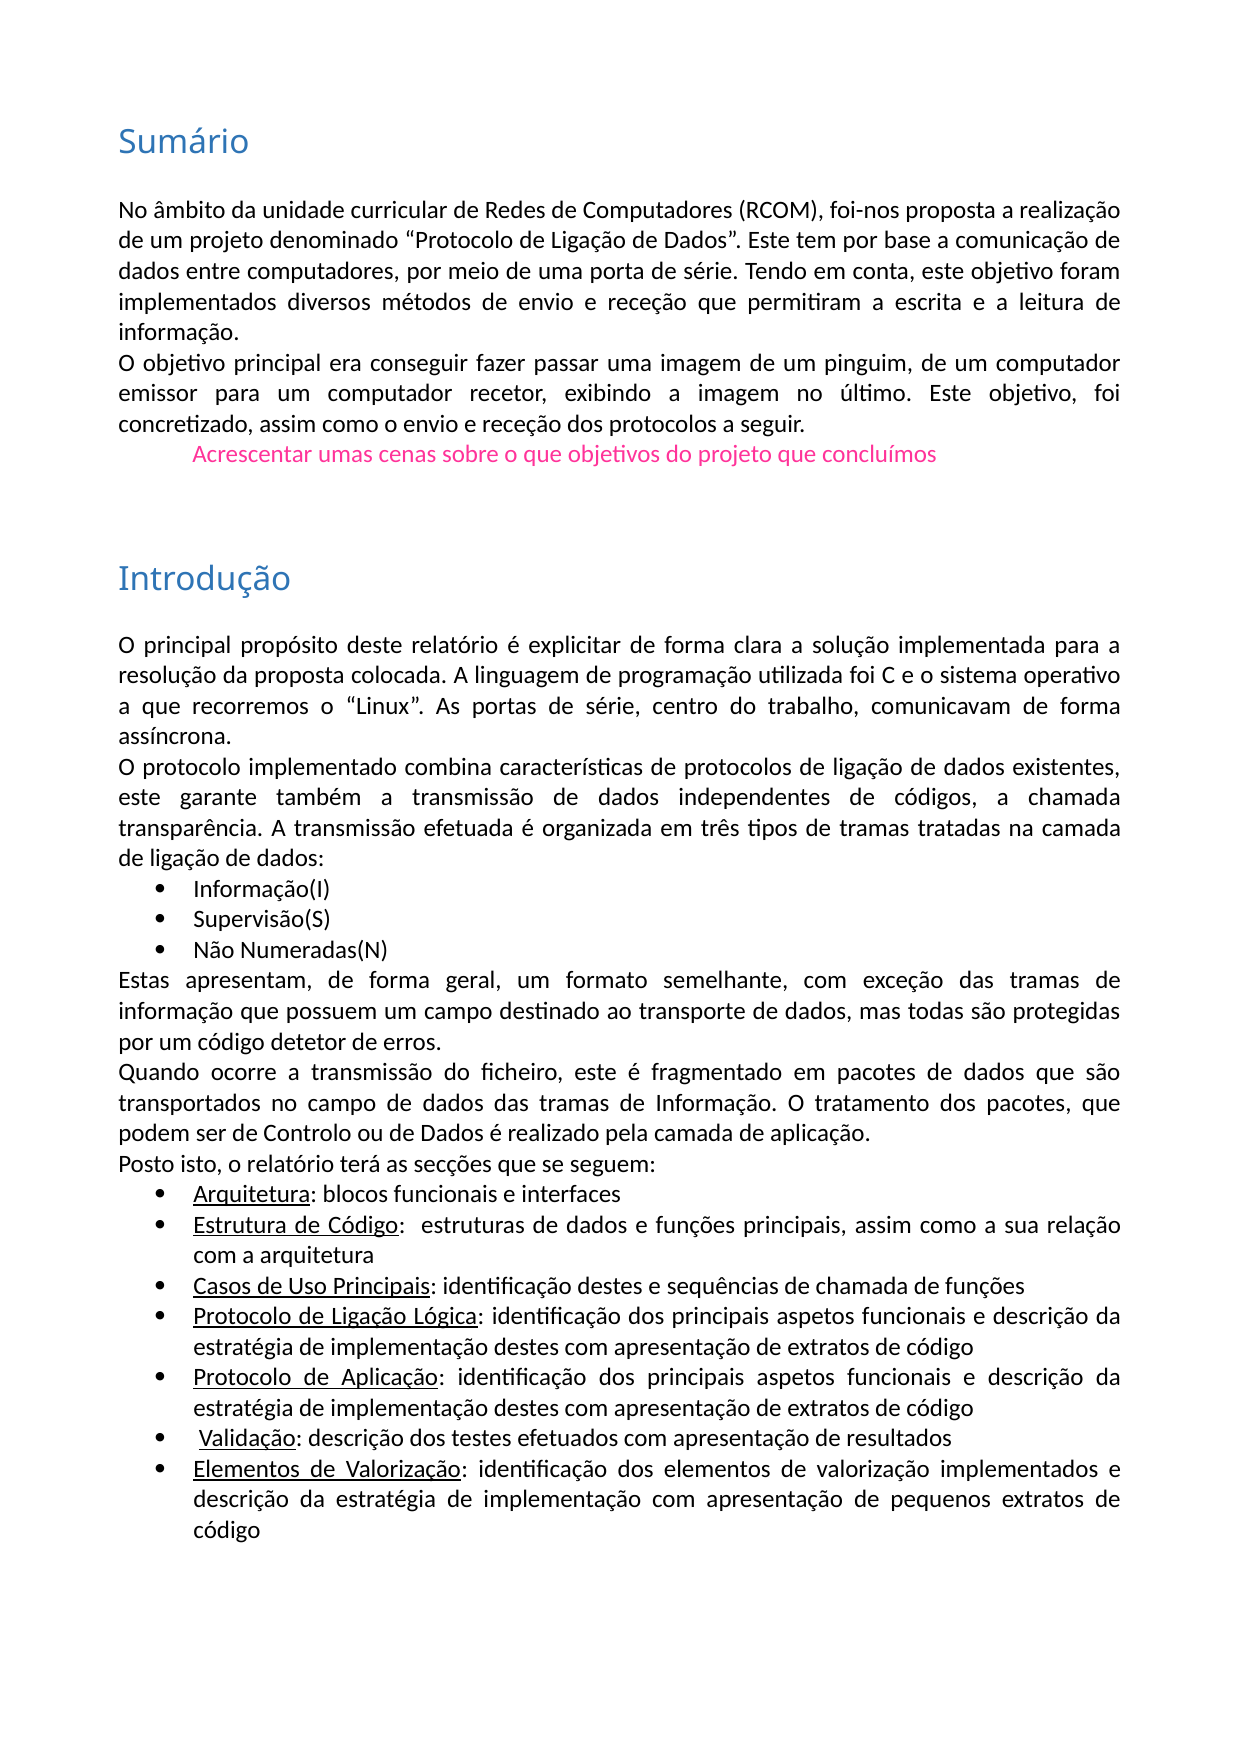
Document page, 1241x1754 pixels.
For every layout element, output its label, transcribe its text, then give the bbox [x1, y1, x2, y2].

text Acrescentar umas cenas sobre o que objetivos do projeto que concluímos [118, 438, 1122, 469]
list Protocolo de Ligação Lógica: identificação dos principais aspetos funcionais e descrição da estratégia de implementação destes com apresentação de extratos de código [156, 1300, 1122, 1361]
text O protocolo implementado combina características de protocolos de ligação de dados existentes, este garante também a transmissão de dados independentes de códigos, a chamada transparência. A transmissão efetuada é organizada em três tipos de tramas tratadas na camada de ligação de dados: [118, 751, 1122, 873]
text Posto isto, o relatório terá as secções que se seguem: [118, 1148, 1122, 1178]
text Estas apresentam, de forma geral, um formato semelhante, com exceção das tramas de informação que possuem um campo destinado ao transporte de dados, mas todas são protegidas por um código detetor de erros. [118, 965, 1122, 1056]
list Estrutura de Código: estruturas de dados e funções principais, assim como a sua relação com a arquitetura [156, 1209, 1122, 1270]
text Quando ocorre a transmissão do ficheiro, este é fragmentado em pacotes de dados que são transportados no campo de dados das tramas de Informação. O tratamento dos pacotes, que podem ser de Controlo ou de Dados é realizado pela camada de aplicação. [118, 1056, 1122, 1148]
subtitle Introdução [118, 555, 1122, 600]
list Não Numeradas(N) [156, 934, 1122, 965]
list Casos de Uso Principais: identificação destes e sequências de chamada de funções [156, 1270, 1122, 1300]
list Informação(I) [156, 873, 1122, 904]
subtitle Sumário [118, 118, 1122, 163]
list Validação: descrição dos testes efetuados com apresentação de resultados [156, 1422, 1122, 1453]
list Elementos de Valorização: identificação dos elementos de valorização implementados e descrição da estratégia de implementação com apresentação de pequenos extratos de código [156, 1453, 1122, 1544]
list Protocolo de Aplicação: identificação dos principais aspetos funcionais e descrição da estratégia de implementação destes com apresentação de extratos de código [156, 1361, 1122, 1422]
list Arquitetura: blocos funcionais e interfaces [156, 1178, 1122, 1209]
text O principal propósito deste relatório é explicitar de forma clara a solução implementada para a resolução da proposta colocada. A linguagem de programação utilizada foi C e o sistema operativo a que recorremos o “Linux”. As portas de série, centro do trabalho, comunicavam de forma assíncrona. [118, 629, 1122, 751]
text O objetivo principal era conseguir fazer passar uma imagem de um pinguim, de um computador emissor para um computador recetor, exibindo a imagem no último. Este objetivo, foi concretizado, assim como o envio e receção dos protocolos a seguir. [118, 347, 1122, 438]
list Supervisão(S) [156, 904, 1122, 934]
text No âmbito da unidade curricular de Redes de Computadores (RCOM), foi-nos proposta a realização de um projeto denominado “Protocolo de Ligação de Dados”. Este tem por base a comunicação de dados entre computadores, por meio de uma porta de série. Tendo em conta, este objetivo foram implementados diversos métodos de envio e receção que permitiram a escrita e a leitura de informação. [118, 194, 1122, 347]
